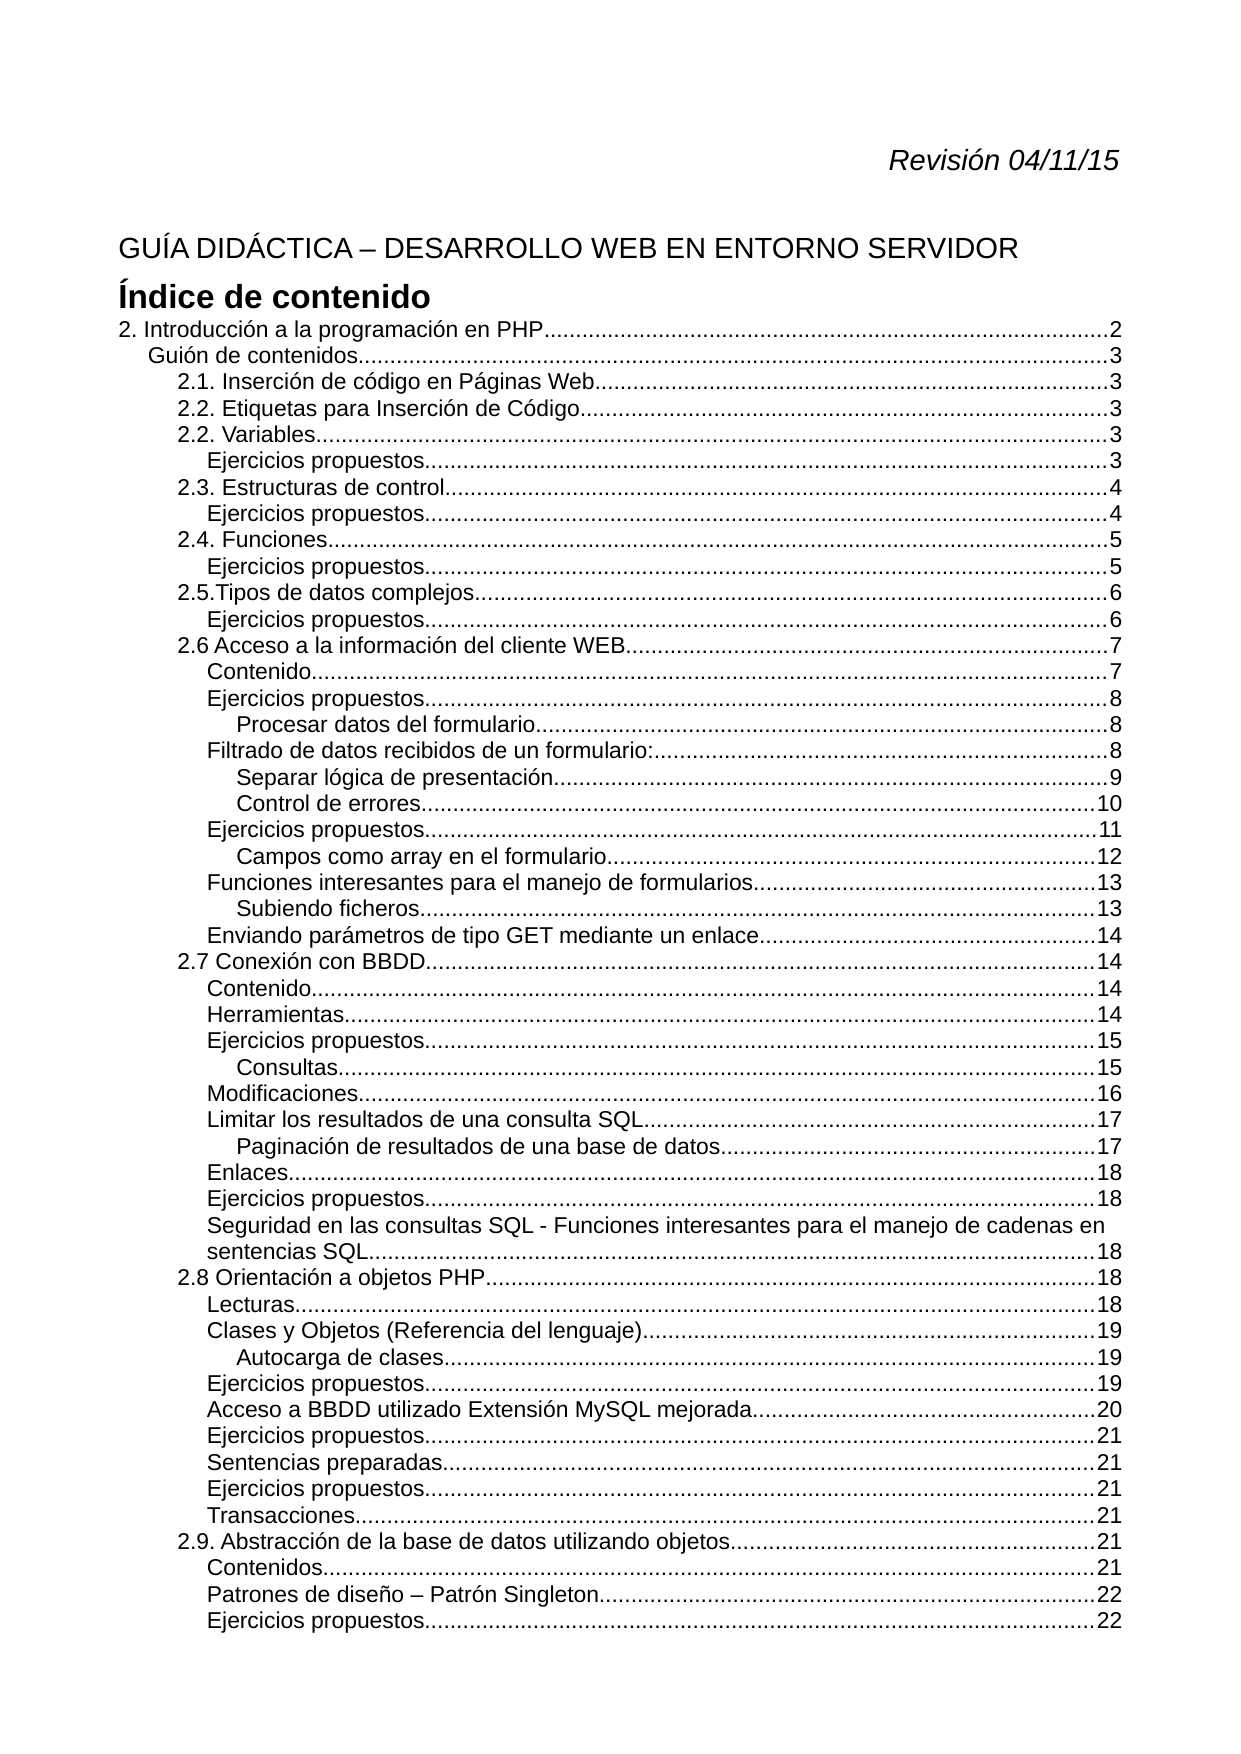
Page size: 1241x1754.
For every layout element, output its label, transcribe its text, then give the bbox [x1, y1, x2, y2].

text Ejercicios propuestos 3 [207, 447, 1122, 474]
text Acceso a BBDD utilizado Extensión MySQL mejorada 20 [207, 1396, 1122, 1422]
subtitle Índice de contenido [118, 277, 1122, 316]
text 2.9. Abstracción de la base de datos utilizando objetos 21 [177, 1528, 1122, 1554]
text Control de errores 10 [236, 790, 1122, 816]
text Contenido 7 [207, 658, 1122, 684]
text Seguridad en las consultas SQL - Funciones interesantes para el manejo de cadenas en sentencias SQL 18 [207, 1212, 1122, 1264]
text Herramientas 14 [207, 1001, 1122, 1027]
text Ejercicios propuestos 11 [207, 816, 1122, 843]
text Ejercicios propuestos 22 [207, 1607, 1122, 1633]
text Ejercicios propuestos 21 [207, 1422, 1122, 1449]
text Ejercicios propuestos 5 [207, 553, 1122, 579]
text Consultas 15 [236, 1053, 1122, 1080]
text 2.6 Acceso a la información del cliente WEB 7 [177, 632, 1122, 658]
text Contenido 14 [207, 974, 1122, 1001]
text 2.4. Funciones 5 [177, 526, 1122, 553]
text 2.2. Variables 3 [177, 421, 1122, 447]
text 2.2. Etiquetas para Inserción de Código 3 [177, 395, 1122, 421]
text Sentencias preparadas 21 [207, 1449, 1122, 1475]
text Paginación de resultados de una base de datos. 17 [236, 1133, 1122, 1159]
text 2.8 Orientación a objetos PHP 18 [177, 1264, 1122, 1291]
text Ejercicios propuestos 15 [207, 1027, 1122, 1053]
text Guión de contenidos 3 [148, 342, 1122, 368]
text Filtrado de datos recibidos de un formulario: 8 [207, 737, 1122, 764]
text Ejercicios propuestos 8 [207, 684, 1122, 711]
text Enviando parámetros de tipo GET mediante un enlace 14 [207, 922, 1122, 948]
text Ejercicios propuestos 6 [207, 606, 1122, 632]
text 2. Introducción a la programación en PHP 2 [118, 316, 1122, 342]
text Contenidos 21 [207, 1554, 1122, 1581]
text Patrones de diseño – Patrón Singleton 22 [207, 1581, 1122, 1607]
text Autocarga de clases 19 [236, 1343, 1122, 1370]
text 2.1. Inserción de código en Páginas Web 3 [177, 368, 1122, 395]
text Procesar datos del formulario 8 [236, 711, 1122, 737]
text Campos como array en el formulario 12 [236, 843, 1122, 869]
text Modificaciones 16 [207, 1080, 1122, 1106]
text 2.3. Estructuras de control 4 [177, 474, 1122, 500]
text Subiendo ficheros 13 [236, 895, 1122, 922]
text GUÍA DIDÁCTICA – DESARROLLO WEB EN ENTORNO SERVIDOR [118, 231, 1122, 265]
text Ejercicios propuestos 18 [207, 1185, 1122, 1212]
text Ejercicios propuestos 21 [207, 1475, 1122, 1502]
text Clases y Objetos (Referencia del lenguaje) 19 [207, 1317, 1122, 1343]
text Separar lógica de presentación 9 [236, 764, 1122, 790]
text 2.7 Conexión con BBDD 14 [177, 948, 1122, 974]
text Limitar los resultados de una consulta SQL 17 [207, 1106, 1122, 1133]
text Lecturas 18 [207, 1291, 1122, 1317]
text Transacciones 21 [207, 1502, 1122, 1528]
text Enlaces 18 [207, 1159, 1122, 1185]
text Funciones interesantes para el manejo de formularios 13 [207, 869, 1122, 895]
text Ejercicios propuestos 4 [207, 500, 1122, 526]
text 2.5.Tipos de datos complejos 6 [177, 579, 1122, 606]
text Ejercicios propuestos 19 [207, 1370, 1122, 1396]
